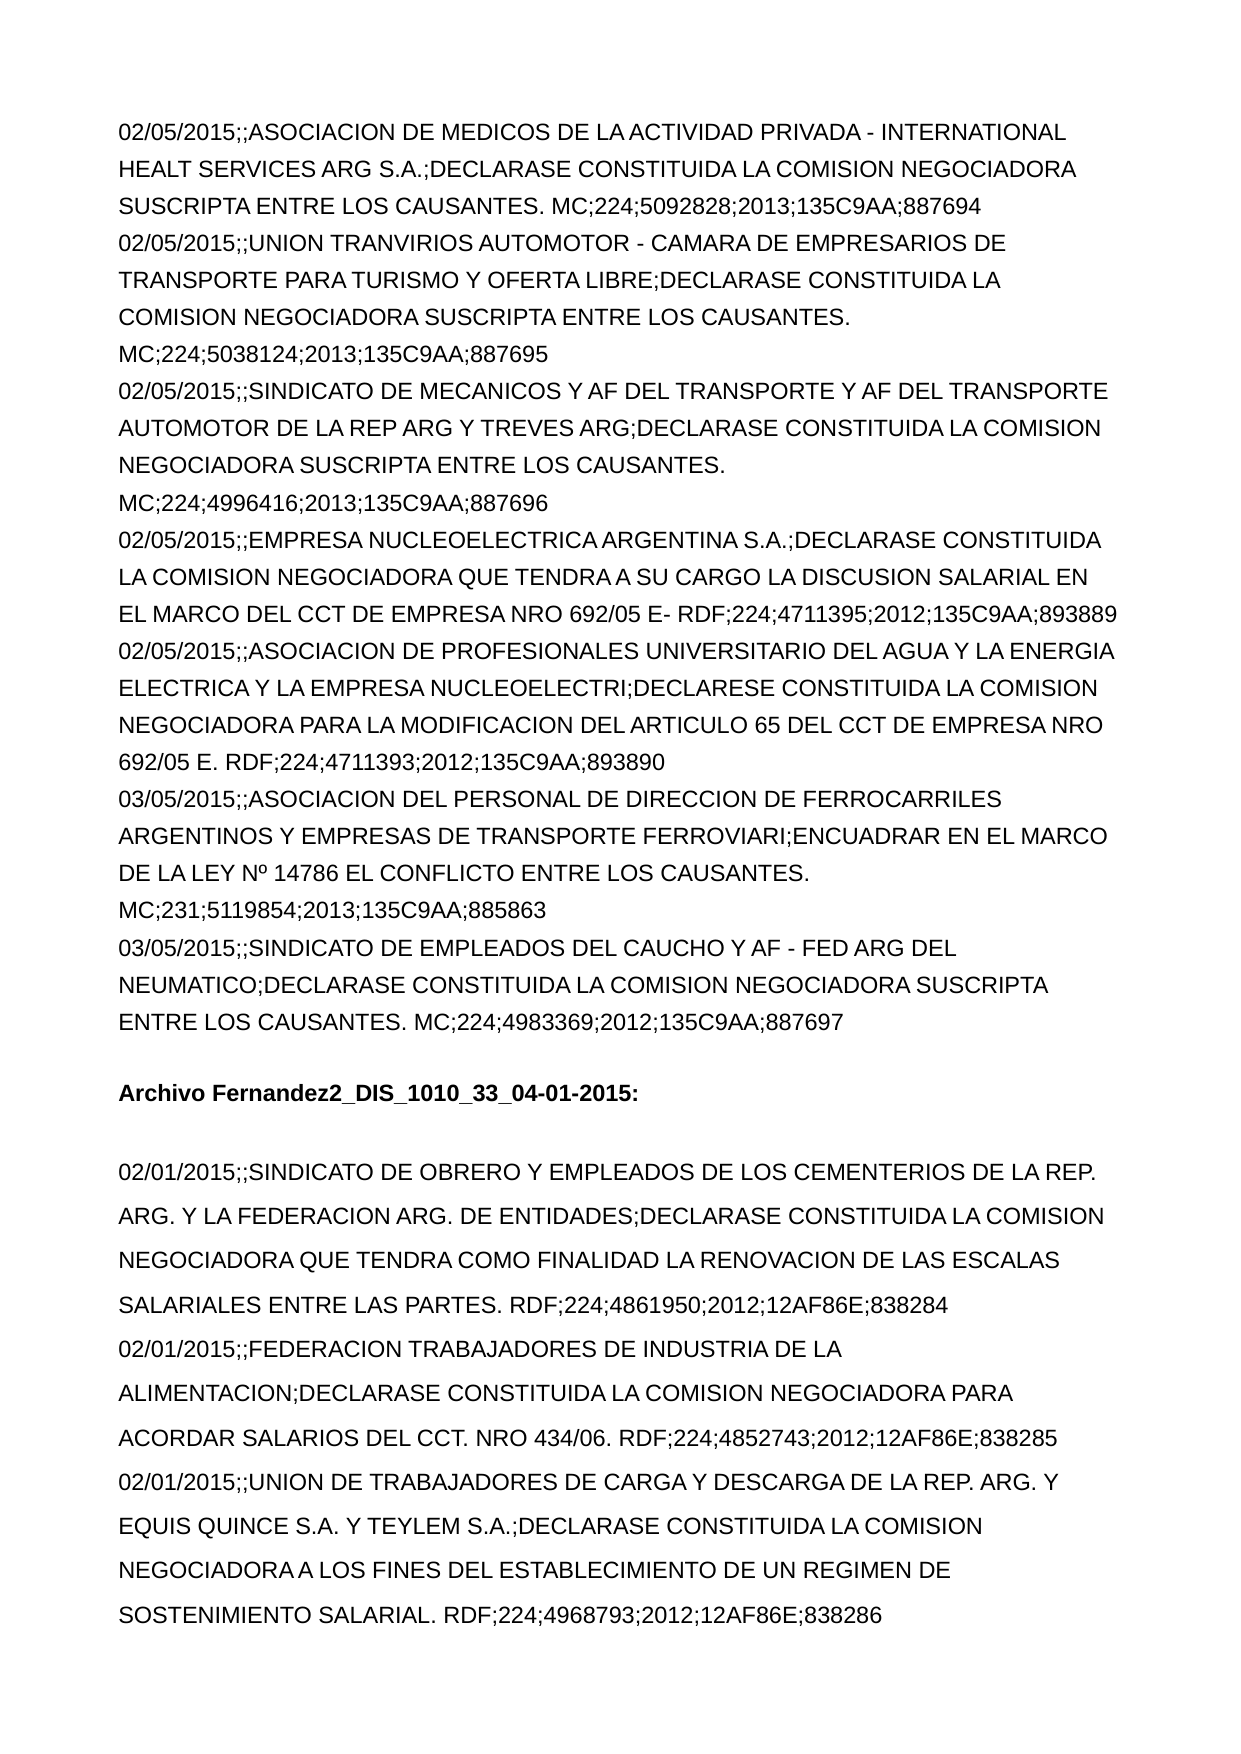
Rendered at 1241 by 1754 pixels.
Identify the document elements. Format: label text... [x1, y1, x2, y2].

text 03/05/2015;;SINDICATO DE EMPLEADOS DEL CAUCHO Y AF - FED ARG DEL NEUMATICO;DECLARASE CONSTITUIDA LA COMISION NEGOCIADORA SUSCRIPTA ENTRE LOS CAUSANTES. MC;224;4983369;2012;135C9AA;887697 [118, 934, 1122, 1035]
text 02/05/2015;;ASOCIACION DE PROFESIONALES UNIVERSITARIO DEL AGUA Y LA ENERGIA ELECTRICA Y LA EMPRESA NUCLEOELECTRI;DECLARESE CONSTITUIDA LA COMISION NEGOCIADORA PARA LA MODIFICACION DEL ARTICULO 65 DEL CCT DE EMPRESA NRO 692/05 E. RDF;224;4711393;2012;135C9AA;893890 [118, 637, 1122, 775]
text 02/01/2015;;UNION DE TRABAJADORES DE CARGA Y DESCARGA DE LA REP. ARG. Y EQUIS QUINCE S.A. Y TEYLEM S.A.;DECLARASE CONSTITUIDA LA COMISION NEGOCIADORA A LOS FINES DEL ESTABLECIMIENTO DE UN REGIMEN DE SOSTENIMIENTO SALARIAL. RDF;224;4968793;2012;12AF86E;838286 [118, 1468, 1122, 1628]
text 02/01/2015;;SINDICATO DE OBRERO Y EMPLEADOS DE LOS CEMENTERIOS DE LA REP. ARG. Y LA FEDERACION ARG. DE ENTIDADES;DECLARASE CONSTITUIDA LA COMISION NEGOCIADORA QUE TENDRA COMO FINALIDAD LA RENOVACION DE LAS ESCALAS SALARIALES ENTRE LAS PARTES. RDF;224;4861950;2012;12AF86E;838284 [118, 1158, 1122, 1318]
text 02/05/2015;;EMPRESA NUCLEOELECTRICA ARGENTINA S.A.;DECLARASE CONSTITUIDA LA COMISION NEGOCIADORA QUE TENDRA A SU CARGO LA DISCUSION SALARIAL EN EL MARCO DEL CCT DE EMPRESA NRO 692/05 E- RDF;224;4711395;2012;135C9AA;893889 [118, 526, 1122, 627]
text 02/05/2015;;UNION TRANVIRIOS AUTOMOTOR - CAMARA DE EMPRESARIOS DE TRANSPORTE PARA TURISMO Y OFERTA LIBRE;DECLARASE CONSTITUIDA LA COMISION NEGOCIADORA SUSCRIPTA ENTRE LOS CAUSANTES. MC;224;5038124;2013;135C9AA;887695 [118, 229, 1122, 367]
text 02/01/2015;;FEDERACION TRABAJADORES DE INDUSTRIA DE LA ALIMENTACION;DECLARASE CONSTITUIDA LA COMISION NEGOCIADORA PARA ACORDAR SALARIOS DEL CCT. NRO 434/06. RDF;224;4852743;2012;12AF86E;838285 [118, 1336, 1122, 1451]
text 03/05/2015;;ASOCIACION DEL PERSONAL DE DIRECCION DE FERROCARRILES ARGENTINOS Y EMPRESAS DE TRANSPORTE FERROVIARI;ENCUADRAR EN EL MARCO DE LA LEY Nº 14786 EL CONFLICTO ENTRE LOS CAUSANTES. MC;231;5119854;2013;135C9AA;885863 [118, 786, 1122, 924]
text 02/05/2015;;SINDICATO DE MECANICOS Y AF DEL TRANSPORTE Y AF DEL TRANSPORTE AUTOMOTOR DE LA REP ARG Y TREVES ARG;DECLARASE CONSTITUIDA LA COMISION NEGOCIADORA SUSCRIPTA ENTRE LOS CAUSANTES. MC;224;4996416;2013;135C9AA;887696 [118, 378, 1122, 516]
text Archivo Fernandez2_DIS_1010_33_04-01-2015: [118, 1080, 1122, 1107]
text 02/05/2015;;ASOCIACION DE MEDICOS DE LA ACTIVIDAD PRIVADA - INTERNATIONAL HEALT SERVICES ARG S.A.;DECLARASE CONSTITUIDA LA COMISION NEGOCIADORA SUSCRIPTA ENTRE LOS CAUSANTES. MC;224;5092828;2013;135C9AA;887694 [118, 118, 1122, 219]
